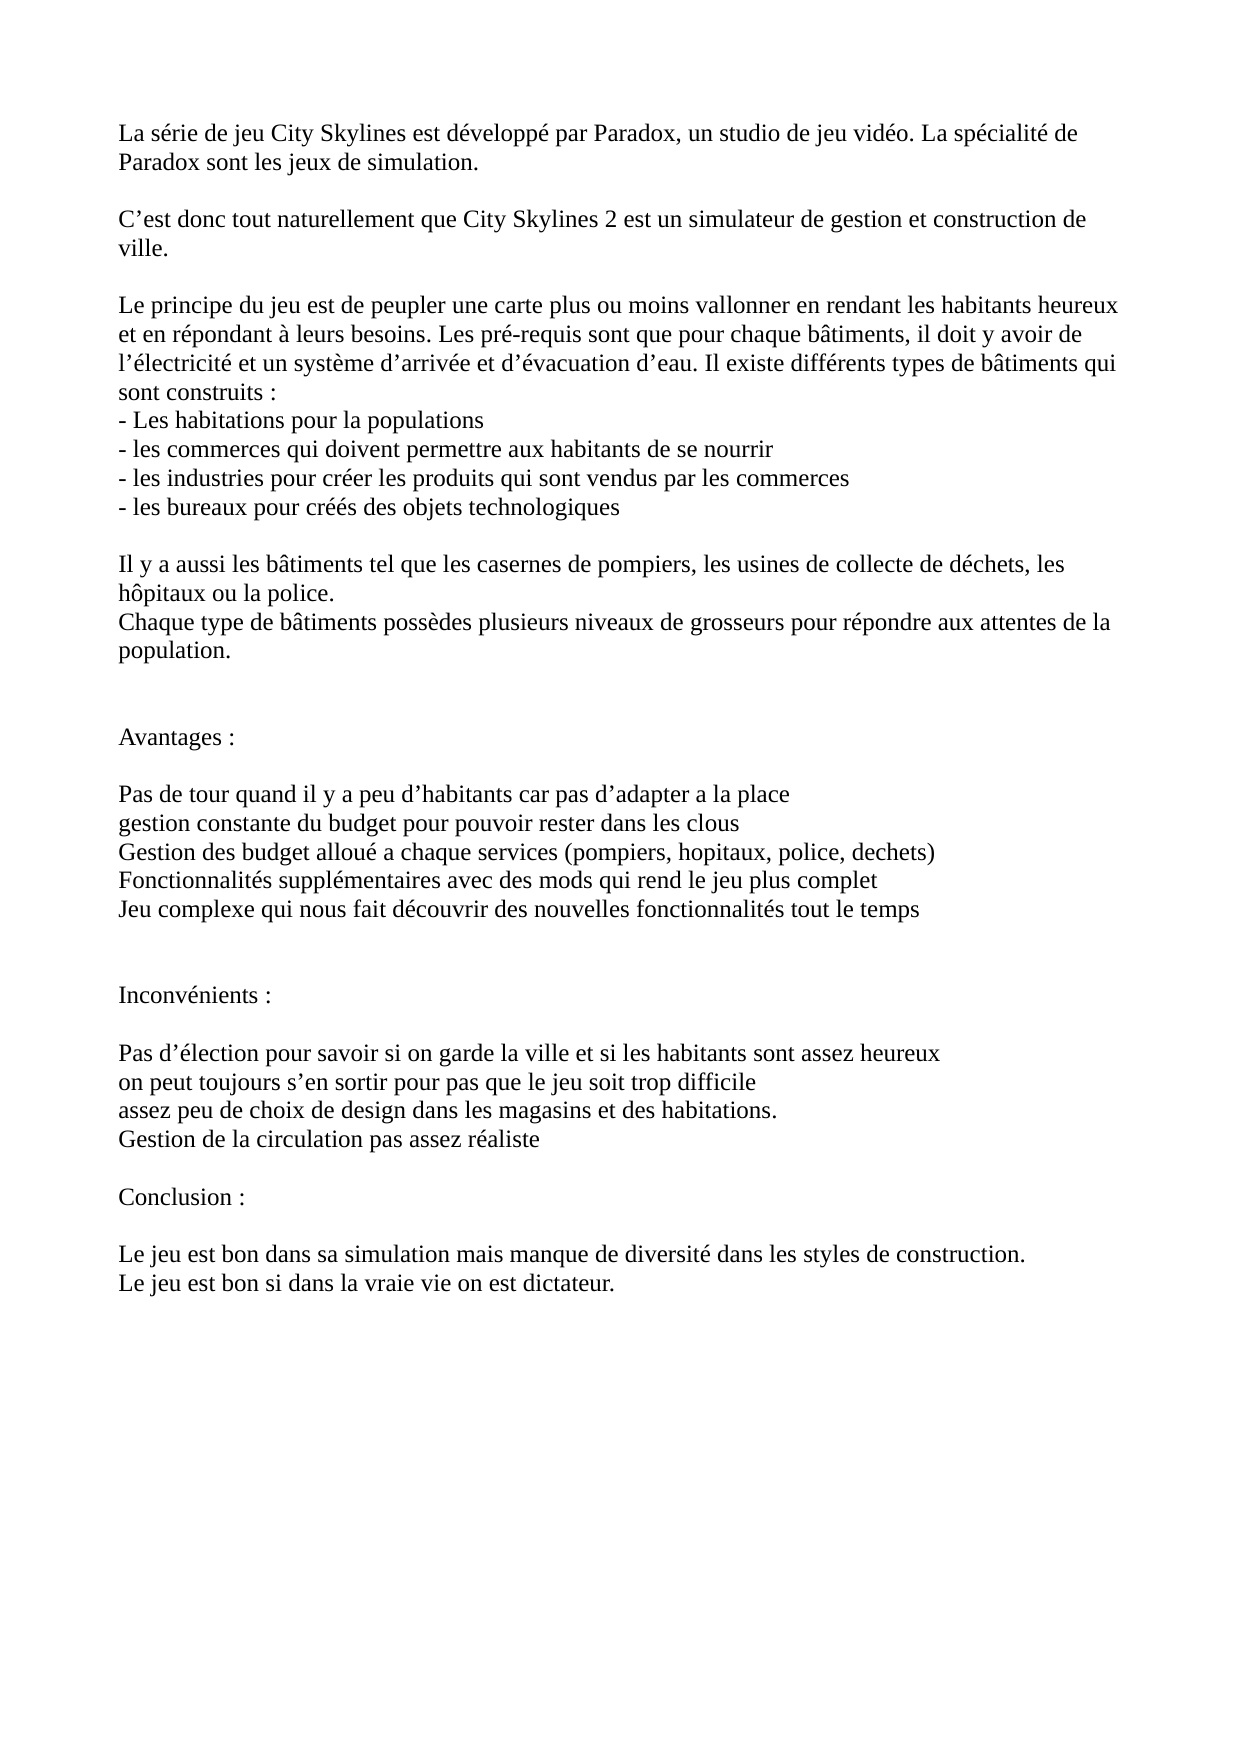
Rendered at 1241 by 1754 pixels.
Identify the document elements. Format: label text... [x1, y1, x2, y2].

text Fonctionnalités supplémentaires avec des mods qui rend le jeu plus complet [118, 866, 1122, 894]
text Gestion des budget alloué a chaque services (pompiers, hopitaux, police, dechets) [118, 837, 1122, 866]
text Le principe du jeu est de peupler une carte plus ou moins vallonner en rendant les habitants heureux et en répondant à leurs besoins. Les pré-requis sont que pour chaque bâtiments, il doit y avoir de l’électricité et un système d’arrivée et d’évacuation d’eau. Il existe différents types de bâtiments qui sont construits : [118, 291, 1122, 406]
text Inconvénients : [118, 981, 1122, 1009]
text Chaque type de bâtiments possèdes plusieurs niveaux de grosseurs pour répondre aux attentes de la population. [118, 607, 1122, 664]
text Conclusion : [118, 1182, 1122, 1211]
text Il y a aussi les bâtiments tel que les casernes de pompiers, les usines de collecte de déchets, les hôpitaux ou la police. [118, 549, 1122, 607]
text Gestion de la circulation pas assez réaliste [118, 1124, 1122, 1153]
text Le jeu est bon si dans la vraie vie on est dictateur. [118, 1268, 1122, 1297]
text Le jeu est bon dans sa simulation mais manque de diversité dans les styles de construction. [118, 1239, 1122, 1268]
text - les commerces qui doivent permettre aux habitants de se nourrir [118, 434, 1122, 463]
text Pas d’élection pour savoir si on garde la ville et si les habitants sont assez heureux [118, 1038, 1122, 1067]
text Pas de tour quand il y a peu d’habitants car pas d’adapter a la place [118, 779, 1122, 808]
text C’est donc tout naturellement que City Skylines 2 est un simulateur de gestion et construction de ville. [118, 204, 1122, 262]
text - Les habitations pour la populations [118, 406, 1122, 434]
text Avantages : [118, 722, 1122, 751]
text - les industries pour créer les produits qui sont vendus par les commerces [118, 463, 1122, 492]
text La série de jeu City Skylines est développé par Paradox, un studio de jeu vidéo. La spécialité de Paradox sont les jeux de simulation. [118, 118, 1122, 176]
text Jeu complexe qui nous fait découvrir des nouvelles fonctionnalités tout le temps [118, 894, 1122, 923]
text gestion constante du budget pour pouvoir rester dans les clous [118, 808, 1122, 837]
text on peut toujours s’en sortir pour pas que le jeu soit trop difficile [118, 1067, 1122, 1096]
text - les bureaux pour créés des objets technologiques [118, 492, 1122, 521]
text assez peu de choix de design dans les magasins et des habitations. [118, 1096, 1122, 1124]
